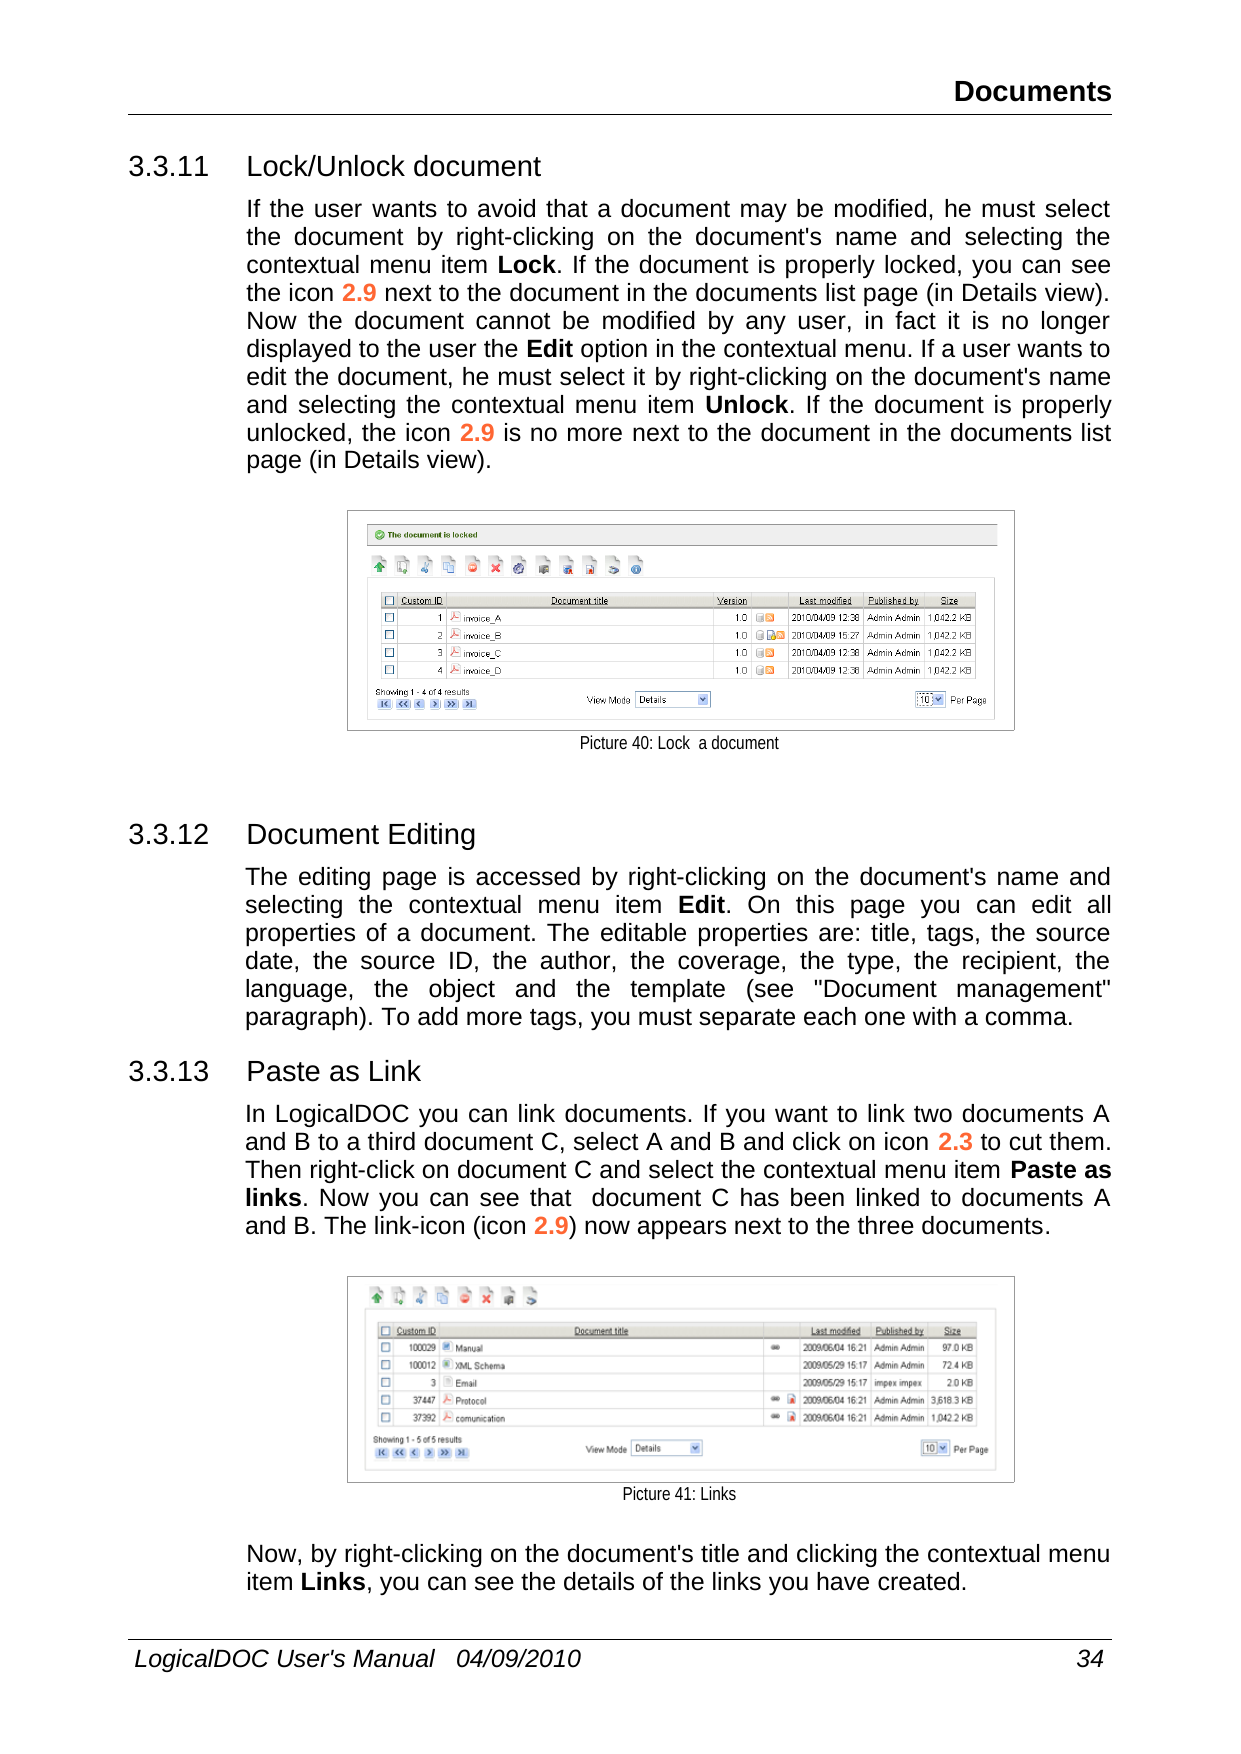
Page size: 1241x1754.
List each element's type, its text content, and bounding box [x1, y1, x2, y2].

subtitle Document Editing [128, 818, 1112, 850]
text Picture 40: Lock a document [347, 731, 1011, 753]
picture [363, 519, 998, 722]
text Now, by right-clicking on the document's title and clicking the contextual menu item Links, you can see the details of the links you have created. [246, 1540, 1112, 1596]
text The editing page is accessed by right-clicking on the document's name and selecting the contextual menu item Edit. On this page you can edit all properties of a document. The editable properties are: title, tags, the source date, the source ID, the author, the coverage, the type, the recipient, the language, the object and the template (see "Document management" paragraph). To add more tags, you must separate each one with a comma. [245, 863, 1112, 1030]
text In LogicalDOC you can link documents. If you want to link two documents A and B to a third document C, select A and B and click on icon 2.3 to cut them. Then right-click on document C and select the contextual menu item Paste as links. Now you can see that document C has been linked to documents A and B. The link-icon (icon 2.9) now appears next to the three documents. [245, 1100, 1112, 1240]
text Picture 41: Links [347, 1483, 1011, 1505]
subtitle Paste as Link [128, 1055, 1112, 1088]
text If the user wants to avoid that a document may be modified, he must select the document by right-clicking on the document's name and selecting the contextual menu item Lock. If the document is properly locked, you can see the icon 2.9 next to the document in the documents list page (in Details view). Now the document cannot be modified by any user, in fact it is no longer displayed to the user the Edit option in the contextual menu. If a user wants to edit the document, he must select it by right-clicking on the document's name and selecting the contextual menu item Unlock. If the document is properly unlocked, the icon 2.9 is no more next to the document in the documents list page (in Details view). [246, 195, 1112, 474]
subtitle Lock/Unlock document [128, 150, 1112, 183]
